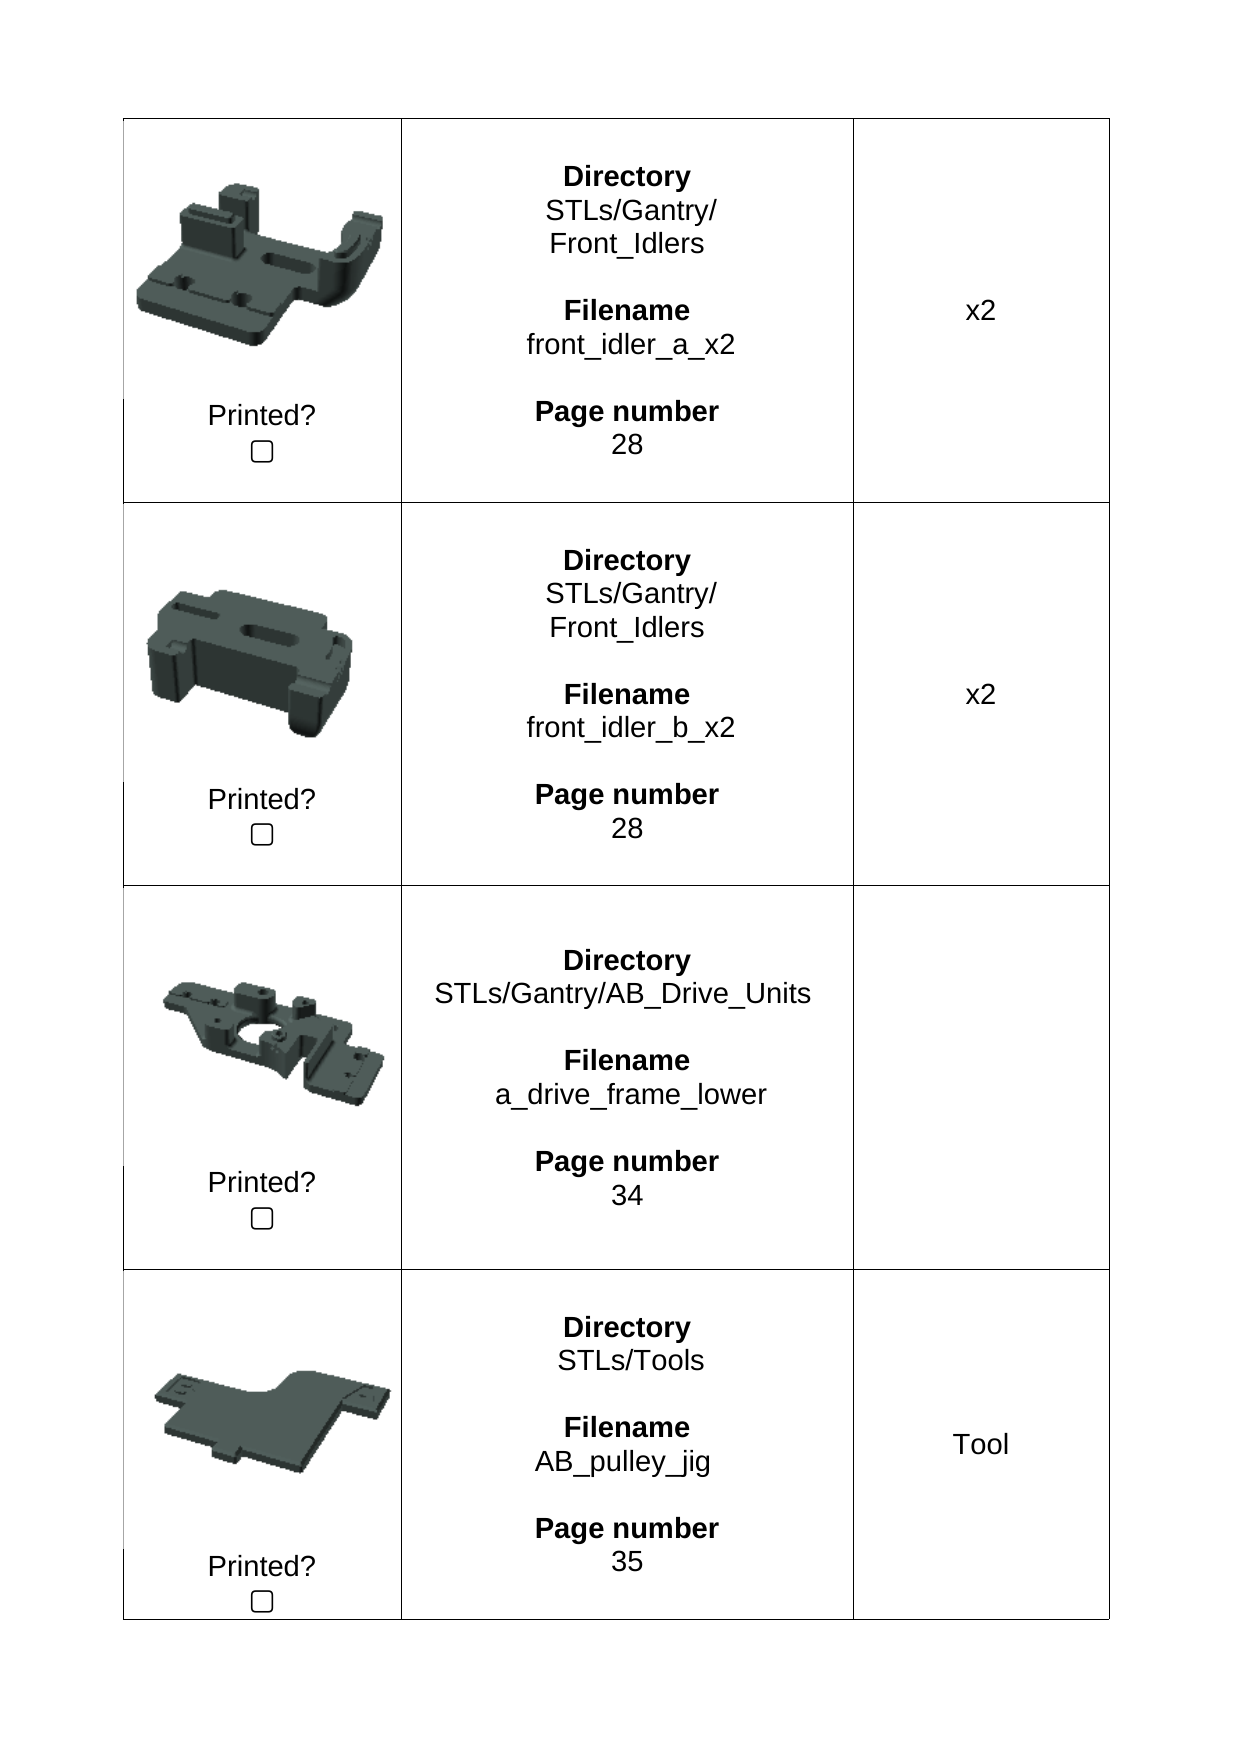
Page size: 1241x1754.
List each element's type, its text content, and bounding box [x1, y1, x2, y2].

picture [123, 504, 401, 782]
table_cell Directory STLs/Tools Filename AB_pulley_jig Page number 35 [402, 1270, 853, 1619]
table_cell Printed? ▢ [124, 782, 401, 885]
table_cell x2 [854, 119, 1109, 502]
table_cell Directory STLs/Gantry/ Front_Idlers Filename front_idler_b_x2 Page number 28 [402, 503, 853, 885]
picture [123, 1271, 401, 1549]
picture [123, 121, 401, 399]
table_cell Printed? ▢ [124, 399, 401, 502]
table_cell x2 [854, 503, 1109, 885]
table_cell Printed? ▢ [124, 1549, 401, 1619]
table_cell Printed? ▢ [124, 1166, 401, 1269]
picture [123, 888, 401, 1166]
table_cell [854, 886, 1109, 1269]
table_cell Directory STLs/Gantry/ Front_Idlers Filename front_idler_a_x2 Page number 28 [402, 119, 853, 502]
table_cell Tool [854, 1270, 1109, 1619]
table_cell Directory STLs/Gantry/AB_Drive_Units Filename a_drive_frame_lower Page number 34 [402, 886, 853, 1269]
